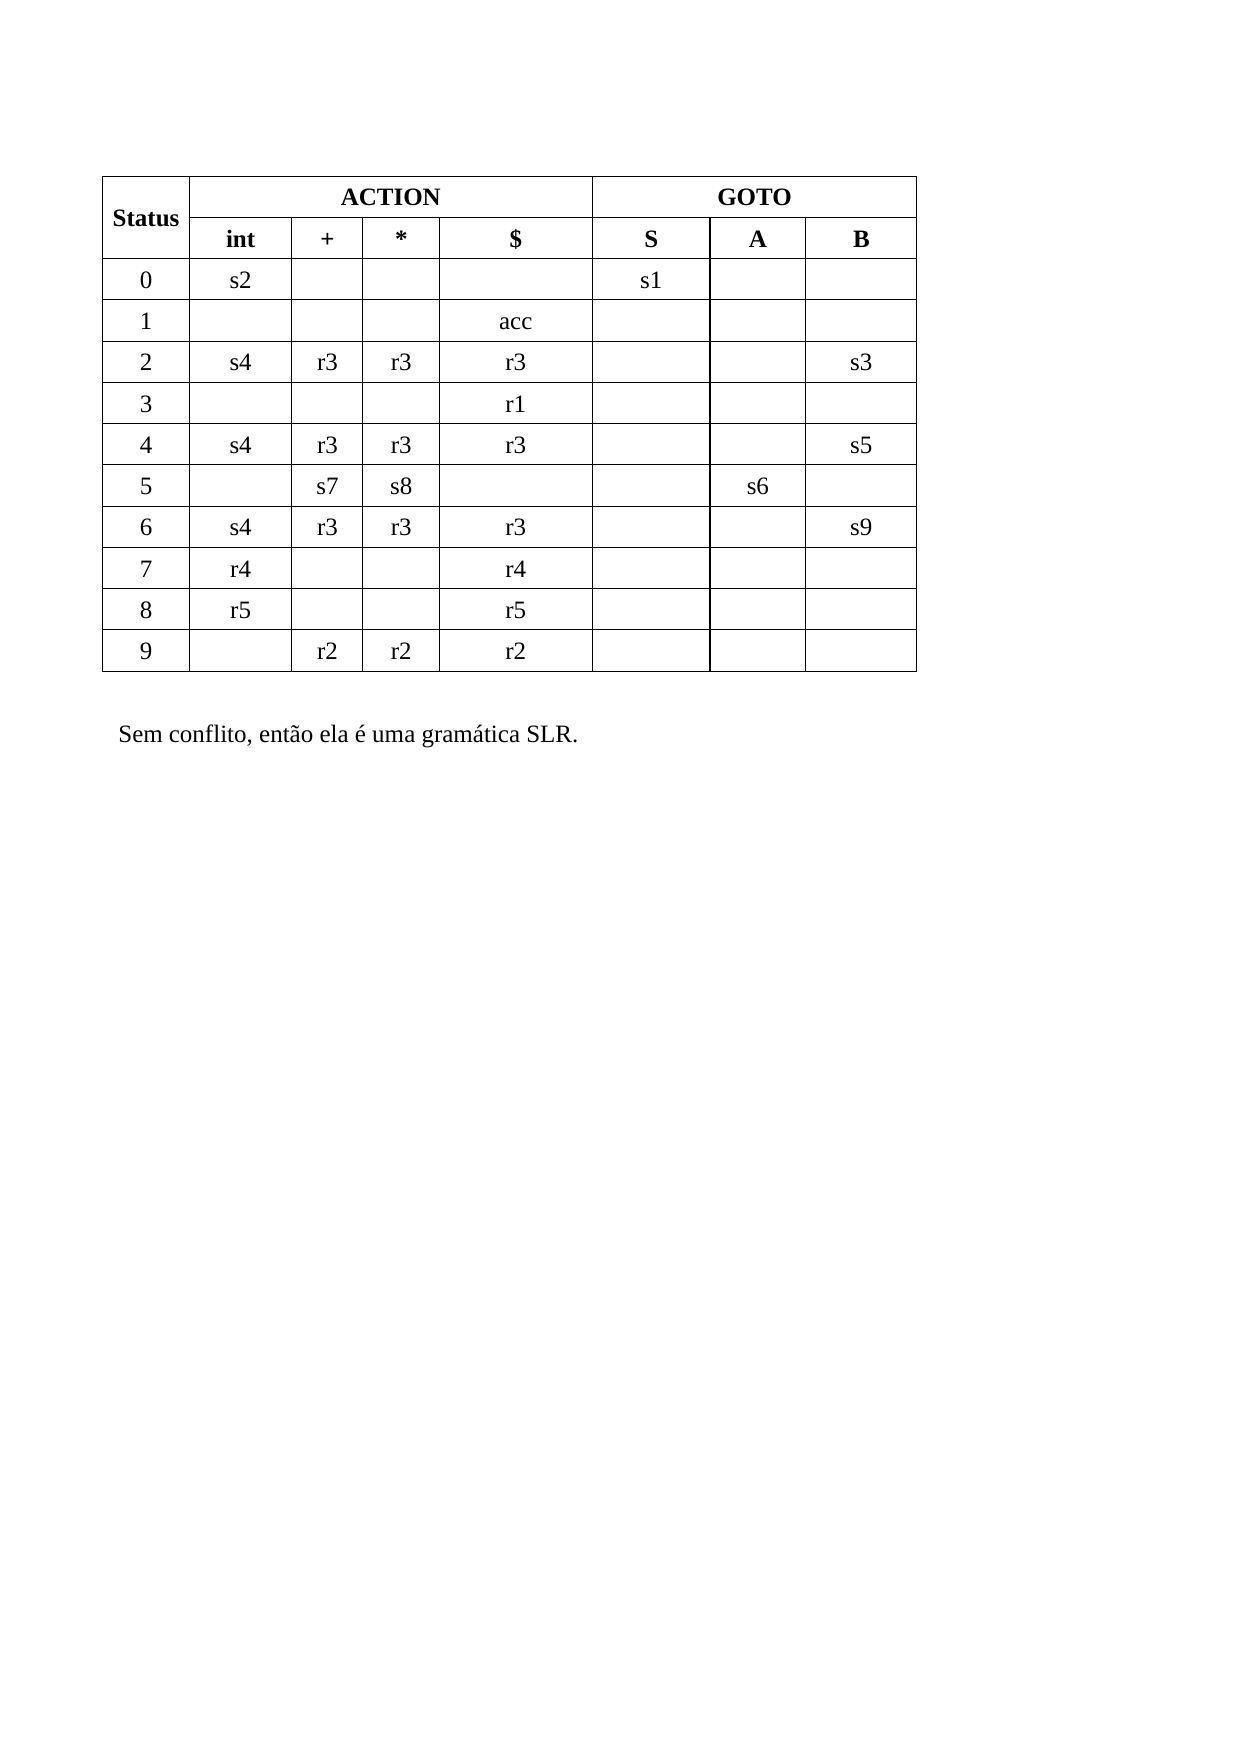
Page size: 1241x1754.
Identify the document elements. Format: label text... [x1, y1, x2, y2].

table_cell [711, 589, 805, 629]
table_cell s5 [806, 424, 916, 464]
table_cell r4 [190, 548, 291, 588]
table_cell s7 [292, 465, 362, 506]
table_cell [292, 300, 362, 341]
table_cell r2 [363, 630, 439, 671]
table_cell 0 [103, 259, 189, 299]
table_cell r2 [440, 630, 592, 671]
table_cell [711, 259, 805, 299]
table_cell [292, 548, 362, 588]
table_cell r3 [363, 342, 439, 382]
table_cell [711, 424, 805, 464]
table_cell 8 [103, 589, 189, 629]
table_cell [806, 383, 916, 423]
table_cell [806, 630, 916, 671]
table_cell [190, 383, 291, 423]
table_cell 3 [103, 383, 189, 423]
table_cell [593, 465, 709, 506]
table_cell [711, 300, 805, 341]
table_cell r5 [190, 589, 291, 629]
table_cell [806, 259, 916, 299]
table_header GOTO [593, 177, 916, 217]
table_cell [363, 383, 439, 423]
table_cell [711, 383, 805, 423]
table_cell r3 [292, 342, 362, 382]
table_header Status [103, 177, 189, 258]
table_cell 1 [103, 300, 189, 341]
table_cell [593, 383, 709, 423]
table_cell s3 [806, 342, 916, 382]
table_cell S [593, 218, 709, 258]
table_cell r4 [440, 548, 592, 588]
table_cell r3 [292, 424, 362, 464]
table_cell r3 [363, 424, 439, 464]
table_cell 6 [103, 507, 189, 547]
table_cell [593, 300, 709, 341]
table_cell [593, 589, 709, 629]
table_cell [363, 548, 439, 588]
text Sem conflito, então ela é uma gramática SLR. [118, 719, 1122, 748]
table_cell s4 [190, 342, 291, 382]
table_cell r3 [363, 507, 439, 547]
table_cell s9 [806, 507, 916, 547]
table_cell s2 [190, 259, 291, 299]
table_cell [440, 259, 592, 299]
table_cell [593, 630, 709, 671]
table_cell [363, 589, 439, 629]
table_cell [711, 507, 805, 547]
table_cell A [711, 218, 805, 258]
table_cell + [292, 218, 362, 258]
table_cell [292, 589, 362, 629]
table_cell r3 [440, 424, 592, 464]
table_cell r3 [440, 507, 592, 547]
table_cell 4 [103, 424, 189, 464]
table_cell [292, 383, 362, 423]
table_header ACTION [190, 177, 592, 217]
table_cell [593, 507, 709, 547]
table_cell B [806, 218, 916, 258]
table_cell 7 [103, 548, 189, 588]
table_cell $ [440, 218, 592, 258]
table_cell [806, 548, 916, 588]
table_cell 5 [103, 465, 189, 506]
table_cell [593, 548, 709, 588]
table_cell [190, 300, 291, 341]
table_cell [292, 259, 362, 299]
table_cell [363, 300, 439, 341]
table_cell s4 [190, 507, 291, 547]
table_cell s6 [711, 465, 805, 506]
table_cell [593, 424, 709, 464]
table_cell [711, 548, 805, 588]
table_cell [190, 465, 291, 506]
table_cell 9 [103, 630, 189, 671]
table_cell r5 [440, 589, 592, 629]
table_cell acc [440, 300, 592, 341]
table_cell r3 [292, 507, 362, 547]
table_cell [440, 465, 592, 506]
table_cell [711, 342, 805, 382]
table_cell r2 [292, 630, 362, 671]
table_cell s8 [363, 465, 439, 506]
table_cell s1 [593, 259, 709, 299]
table_cell [806, 589, 916, 629]
table_cell [711, 630, 805, 671]
table_cell 2 [103, 342, 189, 382]
table_cell [593, 342, 709, 382]
table_cell [363, 259, 439, 299]
table_cell [806, 465, 916, 506]
table_cell [190, 630, 291, 671]
table_cell r1 [440, 383, 592, 423]
table_cell * [363, 218, 439, 258]
table_cell r3 [440, 342, 592, 382]
table_cell int [190, 218, 291, 258]
table_cell s4 [190, 424, 291, 464]
table_cell [806, 300, 916, 341]
